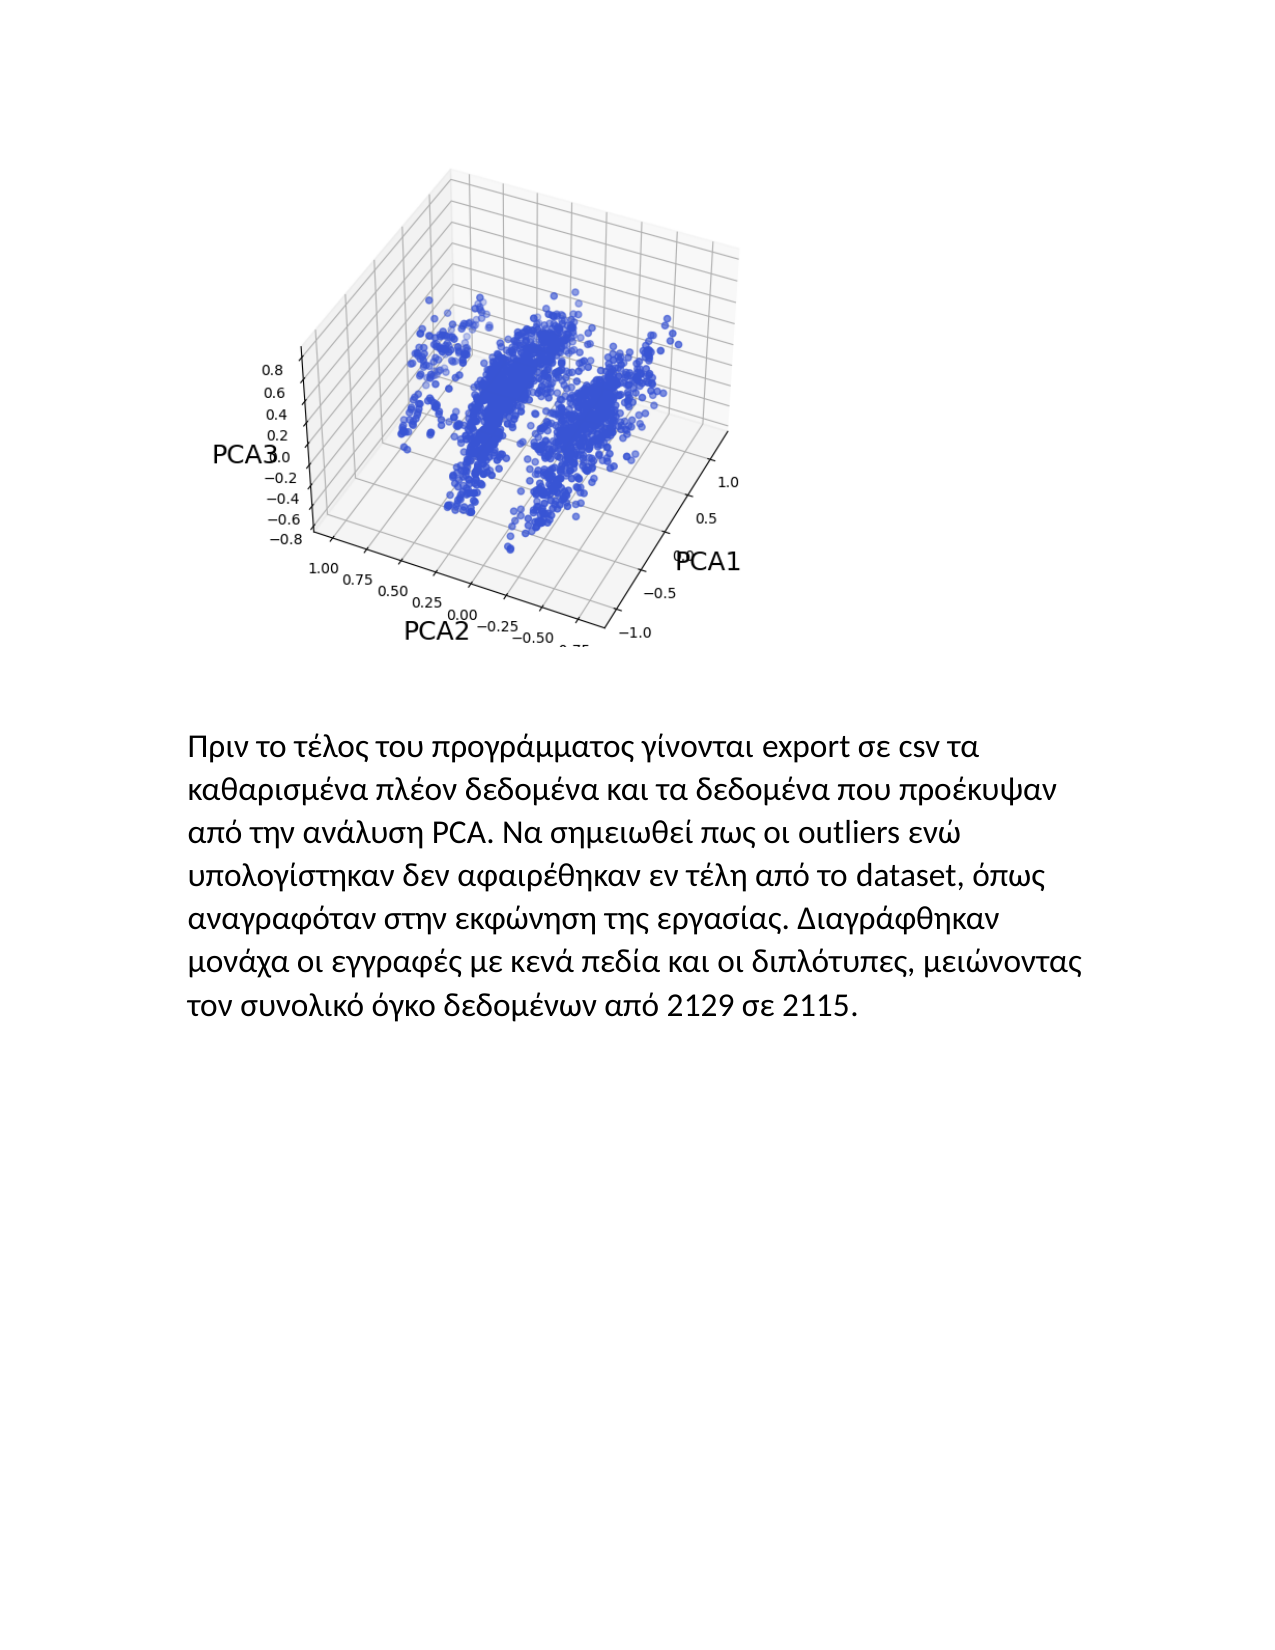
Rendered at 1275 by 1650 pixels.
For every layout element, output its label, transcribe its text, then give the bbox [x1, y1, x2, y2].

text Πριν το τέλος του προγράμματος γίνονται export σε csv τα καθαρισμένα πλέον δεδομένα και τα δεδομένα που προέκυψαν από την ανάλυση PCA. Να σημειωθεί πως οι outliers ενώ υπολογίστηκαν δεν αφαιρέθηκαν εν τέλη από το dataset, όπως αναγραφόταν στην εκφώνηση της εργασίας. Διαγράφθηκαν μονάχα οι εγγραφές με κενά πεδία και οι διπλότυπες, μειώνοντας τον συνολικό όγκο δεδομένων από 2129 σε 2115. [187, 725, 1087, 1024]
